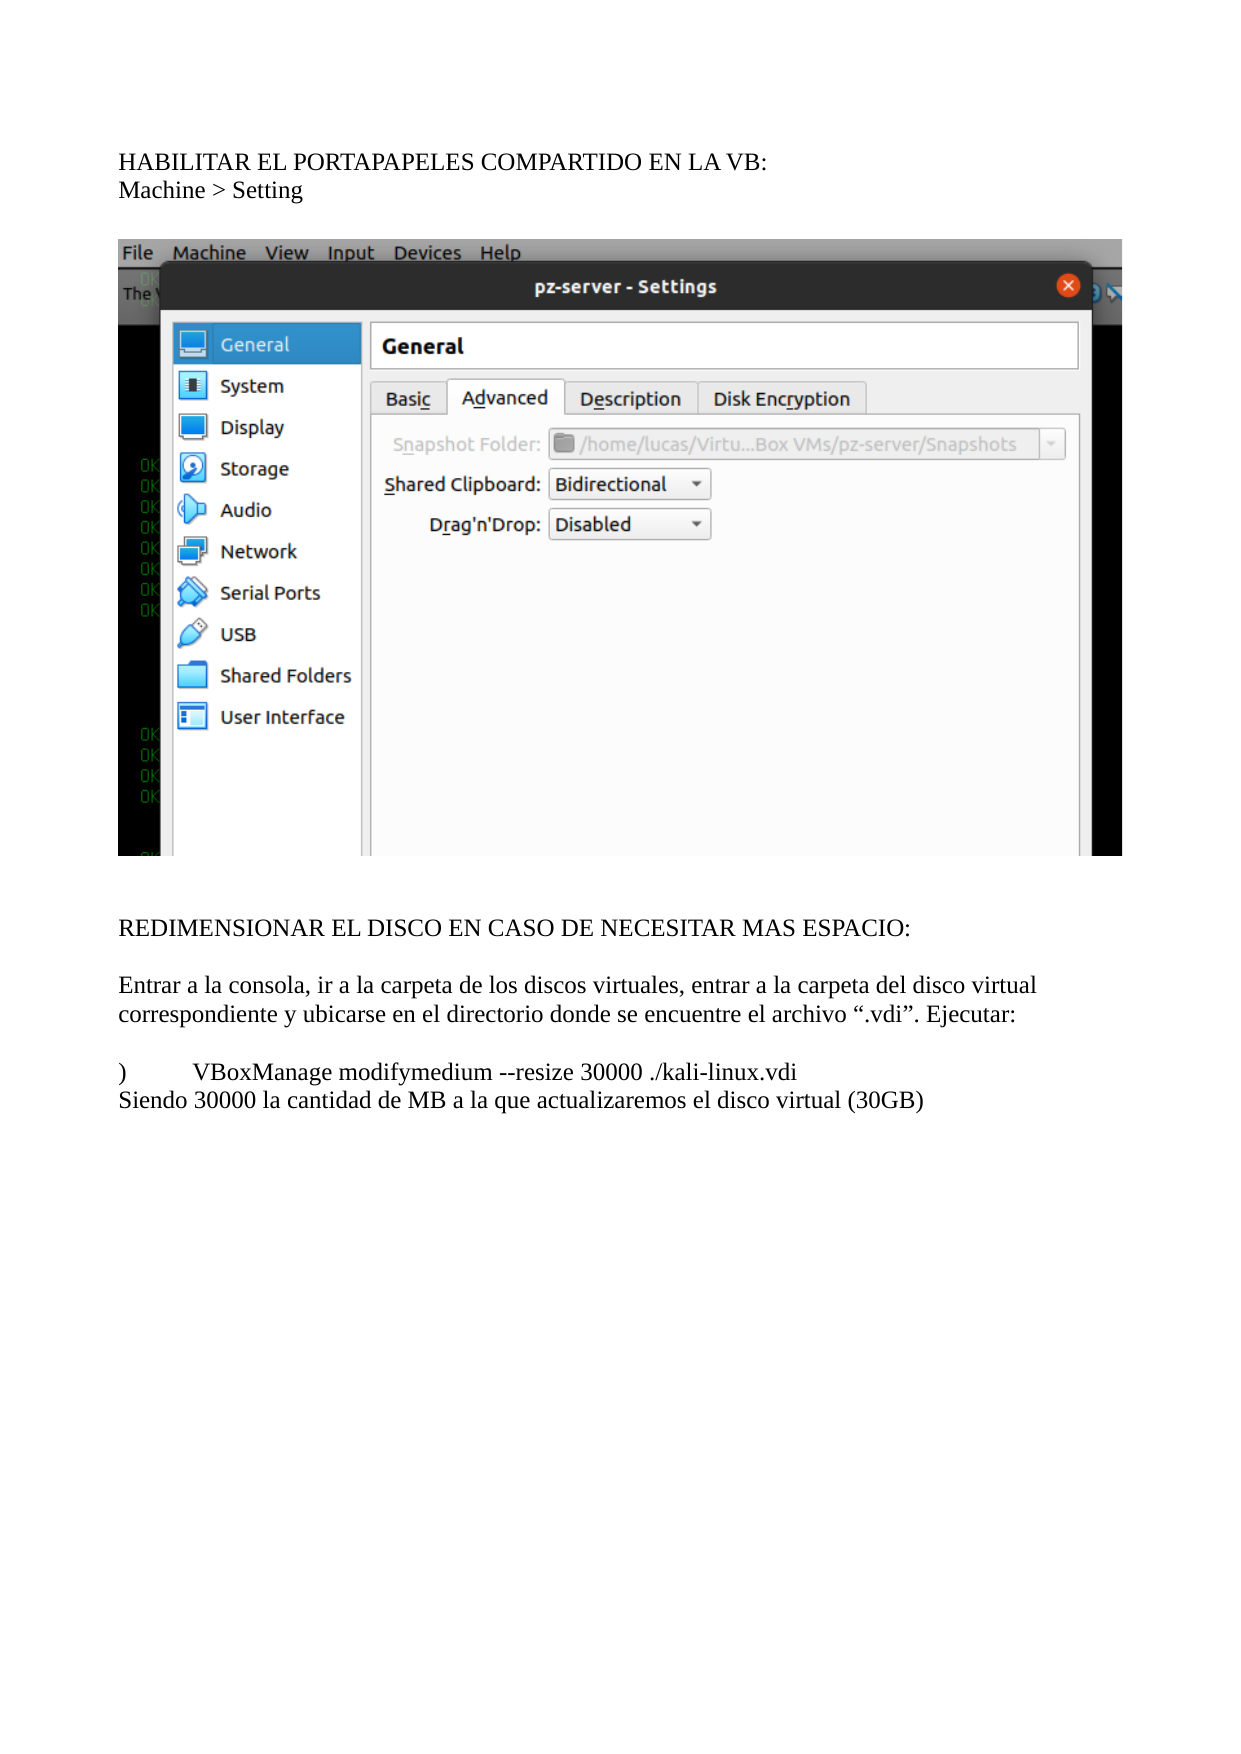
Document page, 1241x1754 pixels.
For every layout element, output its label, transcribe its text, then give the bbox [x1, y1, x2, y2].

text ) VBoxManage modifymedium --resize 30000 ./kali-linux.vdi [118, 1057, 1122, 1085]
text HABILITAR EL PORTAPAPELES COMPARTIDO EN LA VB: [118, 147, 1122, 176]
text REDIMENSIONAR EL DISCO EN CASO DE NECESITAR MAS ESPACIO: [118, 913, 1122, 942]
picture [118, 239, 1123, 856]
text Siendo 30000 la cantidad de MB a la que actualizaremos el disco virtual (30GB) [118, 1085, 1122, 1114]
text Machine > Setting [118, 176, 1122, 204]
text Entrar a la consola, ir a la carpeta de los discos virtuales, entrar a la carpeta del disco virtual correspondiente y ubicarse en el directorio donde se encuentre el archivo “.vdi”. Ejecutar: [118, 970, 1122, 1028]
